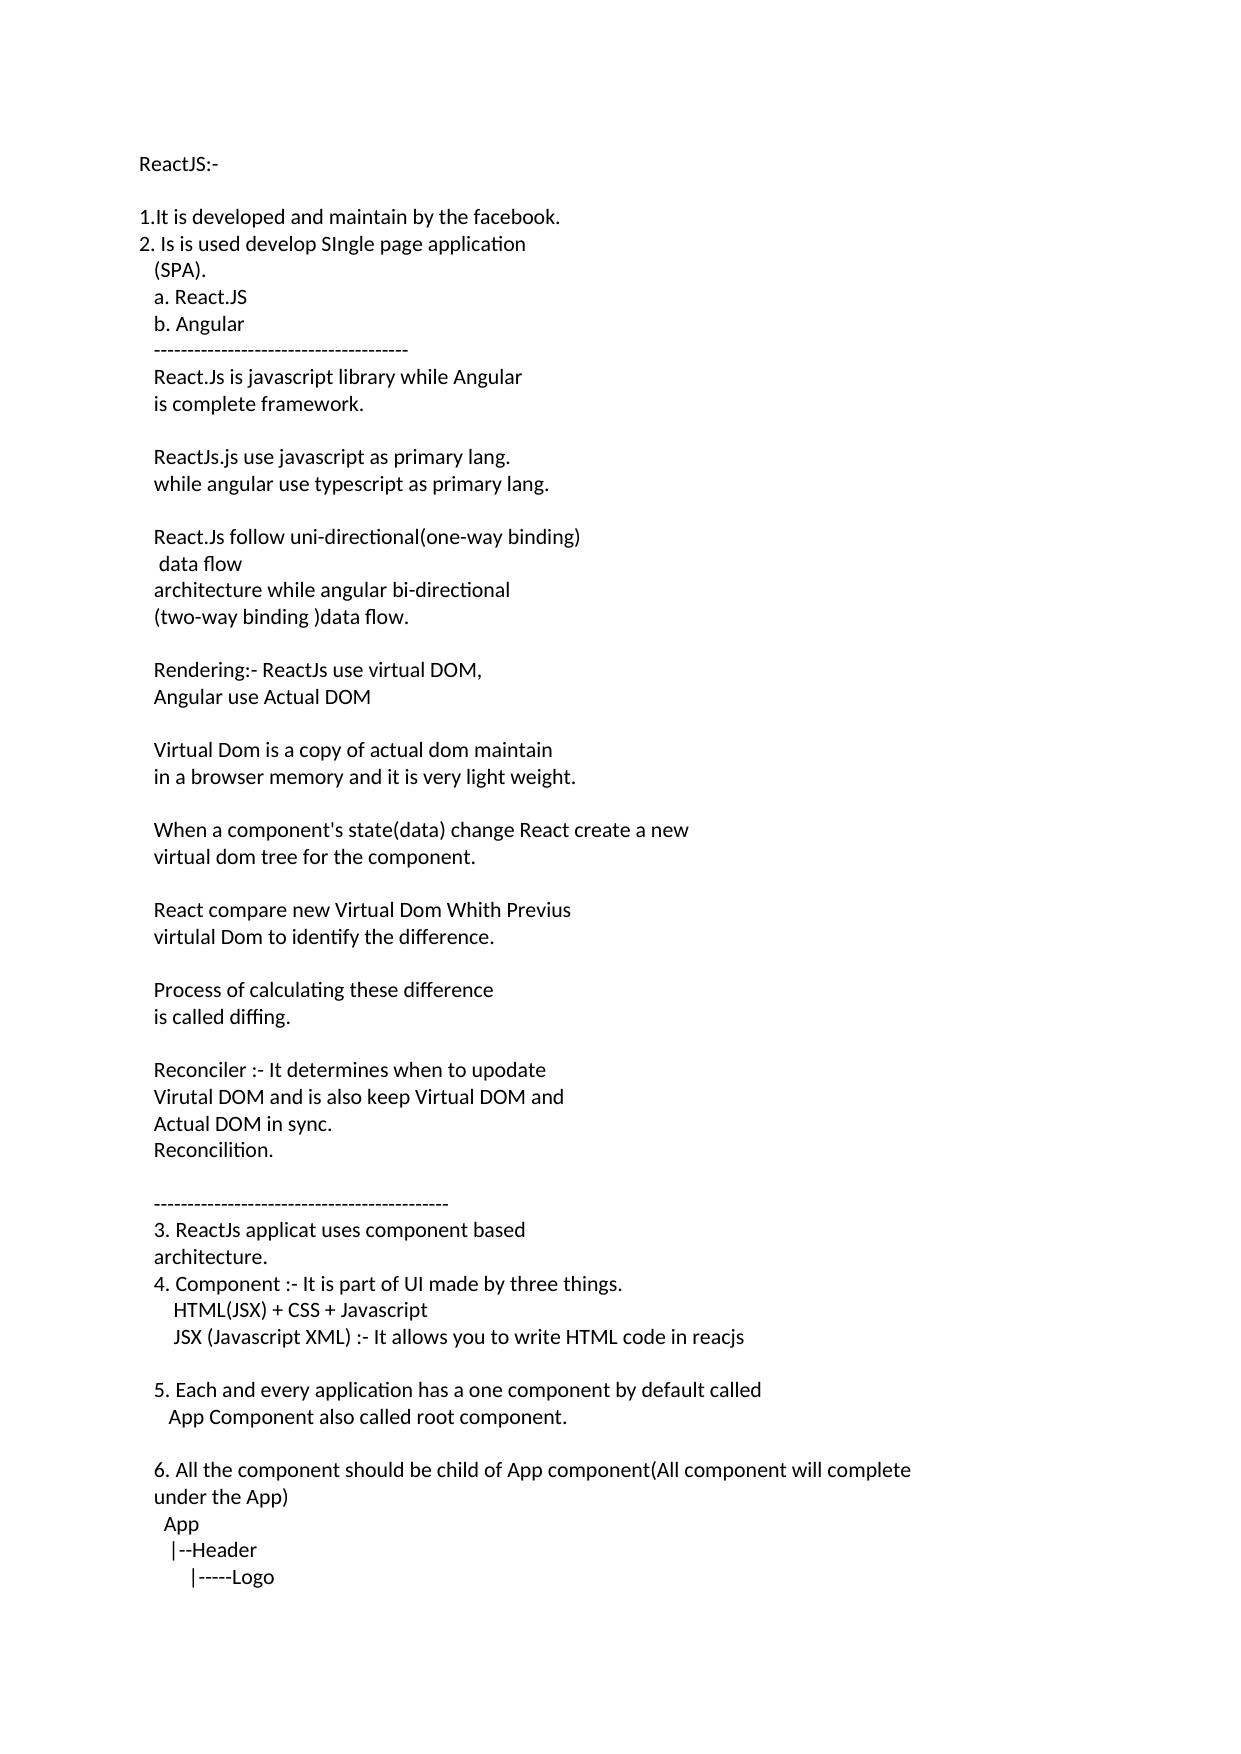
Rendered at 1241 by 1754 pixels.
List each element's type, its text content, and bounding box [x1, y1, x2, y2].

text virtual dom tree for the component. [139, 843, 1101, 870]
text React compare new Virtual Dom Whith Previus [139, 897, 1101, 923]
text 1.It is developed and maintain by the facebook. [139, 203, 1101, 230]
text 5. Each and every application has a one component by default called [139, 1377, 1101, 1403]
text Rendering:- ReactJs use virtual DOM, [139, 657, 1101, 683]
text is called diffing. [139, 1003, 1101, 1030]
text ReactJS:- [139, 150, 1101, 177]
text architecture. [139, 1243, 1101, 1270]
text data flow [139, 550, 1101, 577]
text Virutal DOM and is also keep Virtual DOM and [139, 1083, 1101, 1110]
text Reconciler :- It determines when to upodate [139, 1057, 1101, 1083]
text 4. Component :- It is part of UI made by three things. [139, 1270, 1101, 1297]
text Virtual Dom is a copy of actual dom maintain [139, 737, 1101, 763]
text 6. All the component should be child of App component(All component will complete [139, 1457, 1101, 1483]
text |-----Logo [139, 1563, 1101, 1590]
text a. React.JS [139, 283, 1101, 310]
text while angular use typescript as primary lang. [139, 470, 1101, 497]
text -------------------------------------- [139, 337, 1101, 363]
text React.Js is javascript library while Angular [139, 363, 1101, 390]
text Angular use Actual DOM [139, 683, 1101, 710]
text in a browser memory and it is very light weight. [139, 763, 1101, 790]
text |--Header [139, 1537, 1101, 1563]
text JSX (Javascript XML) :- It allows you to write HTML code in reacjs [139, 1323, 1101, 1350]
text 2. Is is used develop SIngle page application [139, 230, 1101, 257]
text b. Angular [139, 310, 1101, 337]
text Process of calculating these difference [139, 977, 1101, 1003]
text HTML(JSX) + CSS + Javascript [139, 1297, 1101, 1323]
text 3. ReactJs applicat uses component based [139, 1217, 1101, 1243]
text Reconcilition. [139, 1137, 1101, 1163]
text is complete framework. [139, 390, 1101, 417]
text Actual DOM in sync. [139, 1110, 1101, 1137]
text under the App) [139, 1483, 1101, 1510]
text (two-way binding )data flow. [139, 603, 1101, 630]
text React.Js follow uni-directional(one-way binding) [139, 523, 1101, 550]
text App [139, 1510, 1101, 1537]
text (SPA). [139, 257, 1101, 283]
text ReactJs.js use javascript as primary lang. [139, 443, 1101, 470]
text When a component's state(data) change React create a new [139, 817, 1101, 843]
text -------------------------------------------- [139, 1190, 1101, 1217]
text architecture while angular bi-directional [139, 577, 1101, 603]
text App Component also called root component. [139, 1403, 1101, 1430]
text virtulal Dom to identify the difference. [139, 923, 1101, 950]
